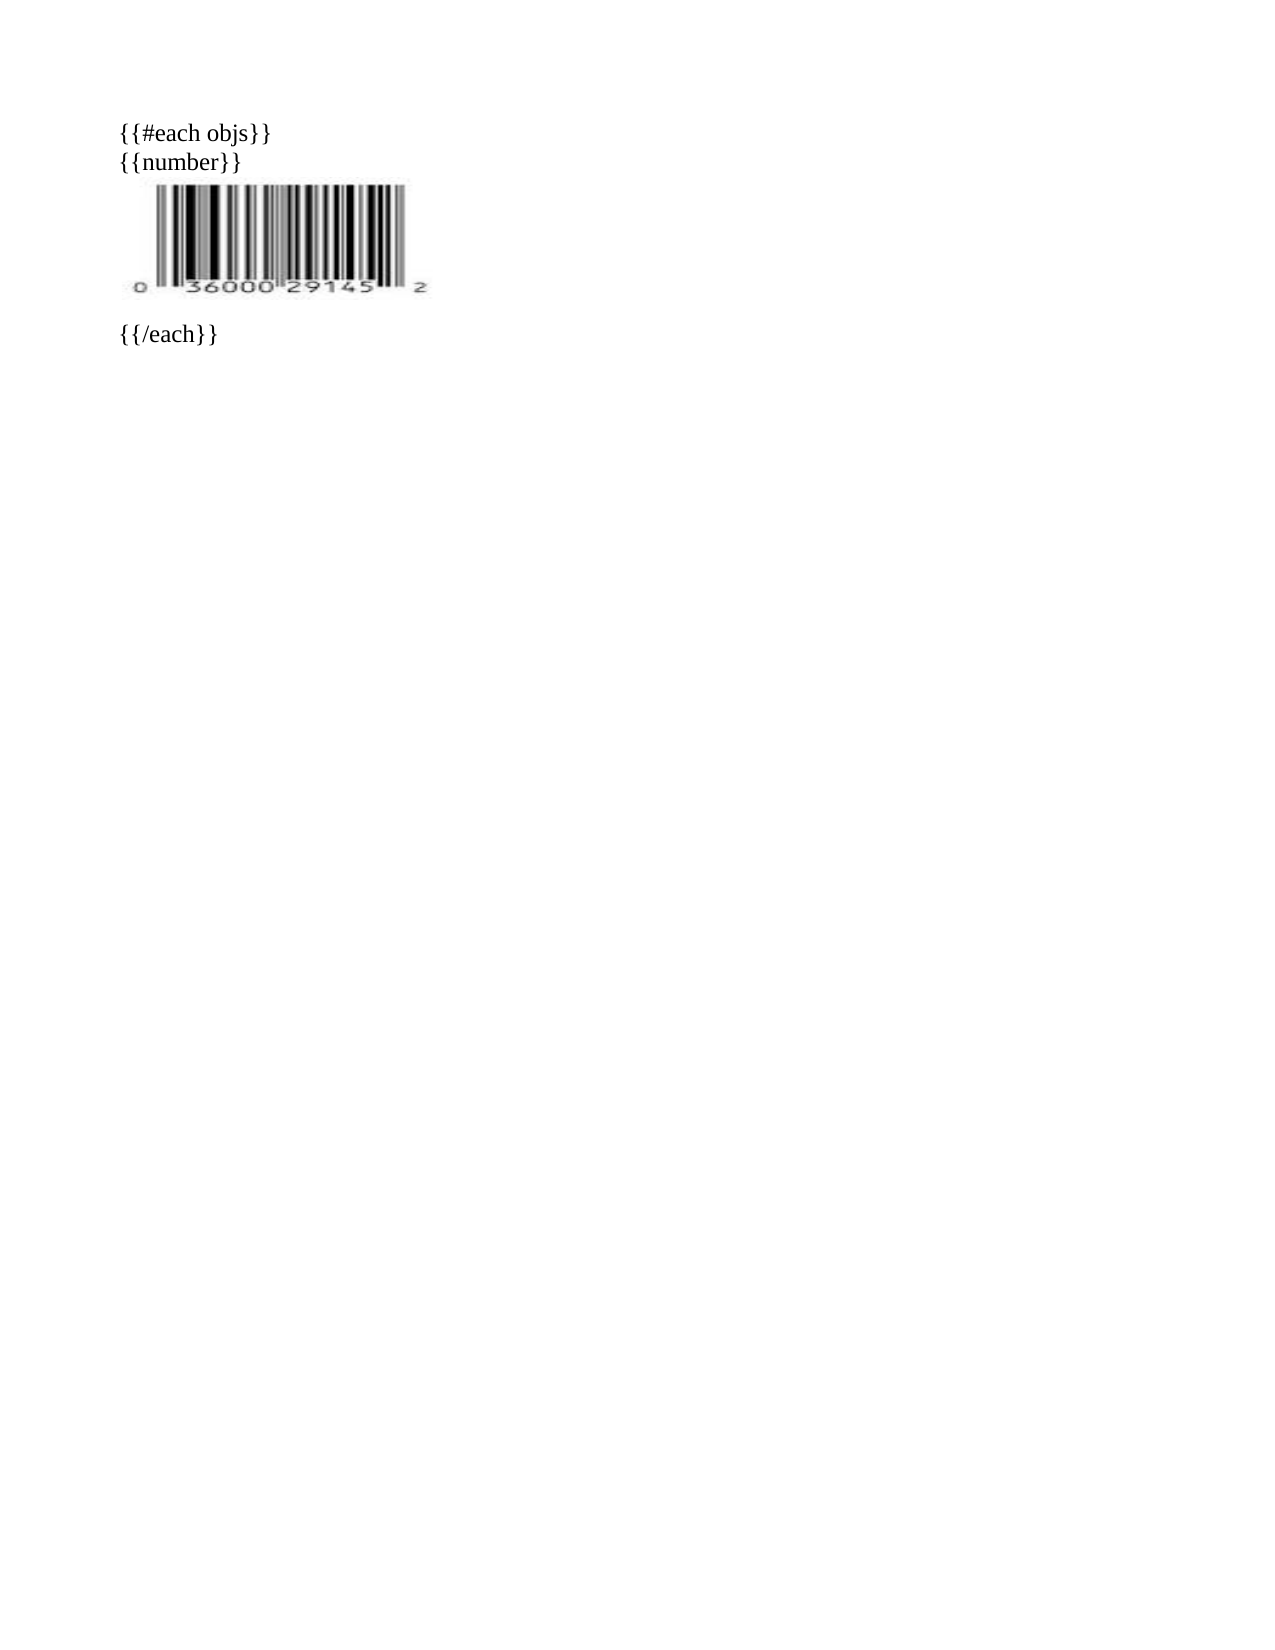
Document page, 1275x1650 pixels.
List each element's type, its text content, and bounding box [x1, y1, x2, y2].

text {{number}} [118, 147, 1157, 176]
text {{/each}} [118, 319, 1157, 348]
picture [121, 177, 442, 300]
text {{#each objs}} [118, 118, 1157, 147]
